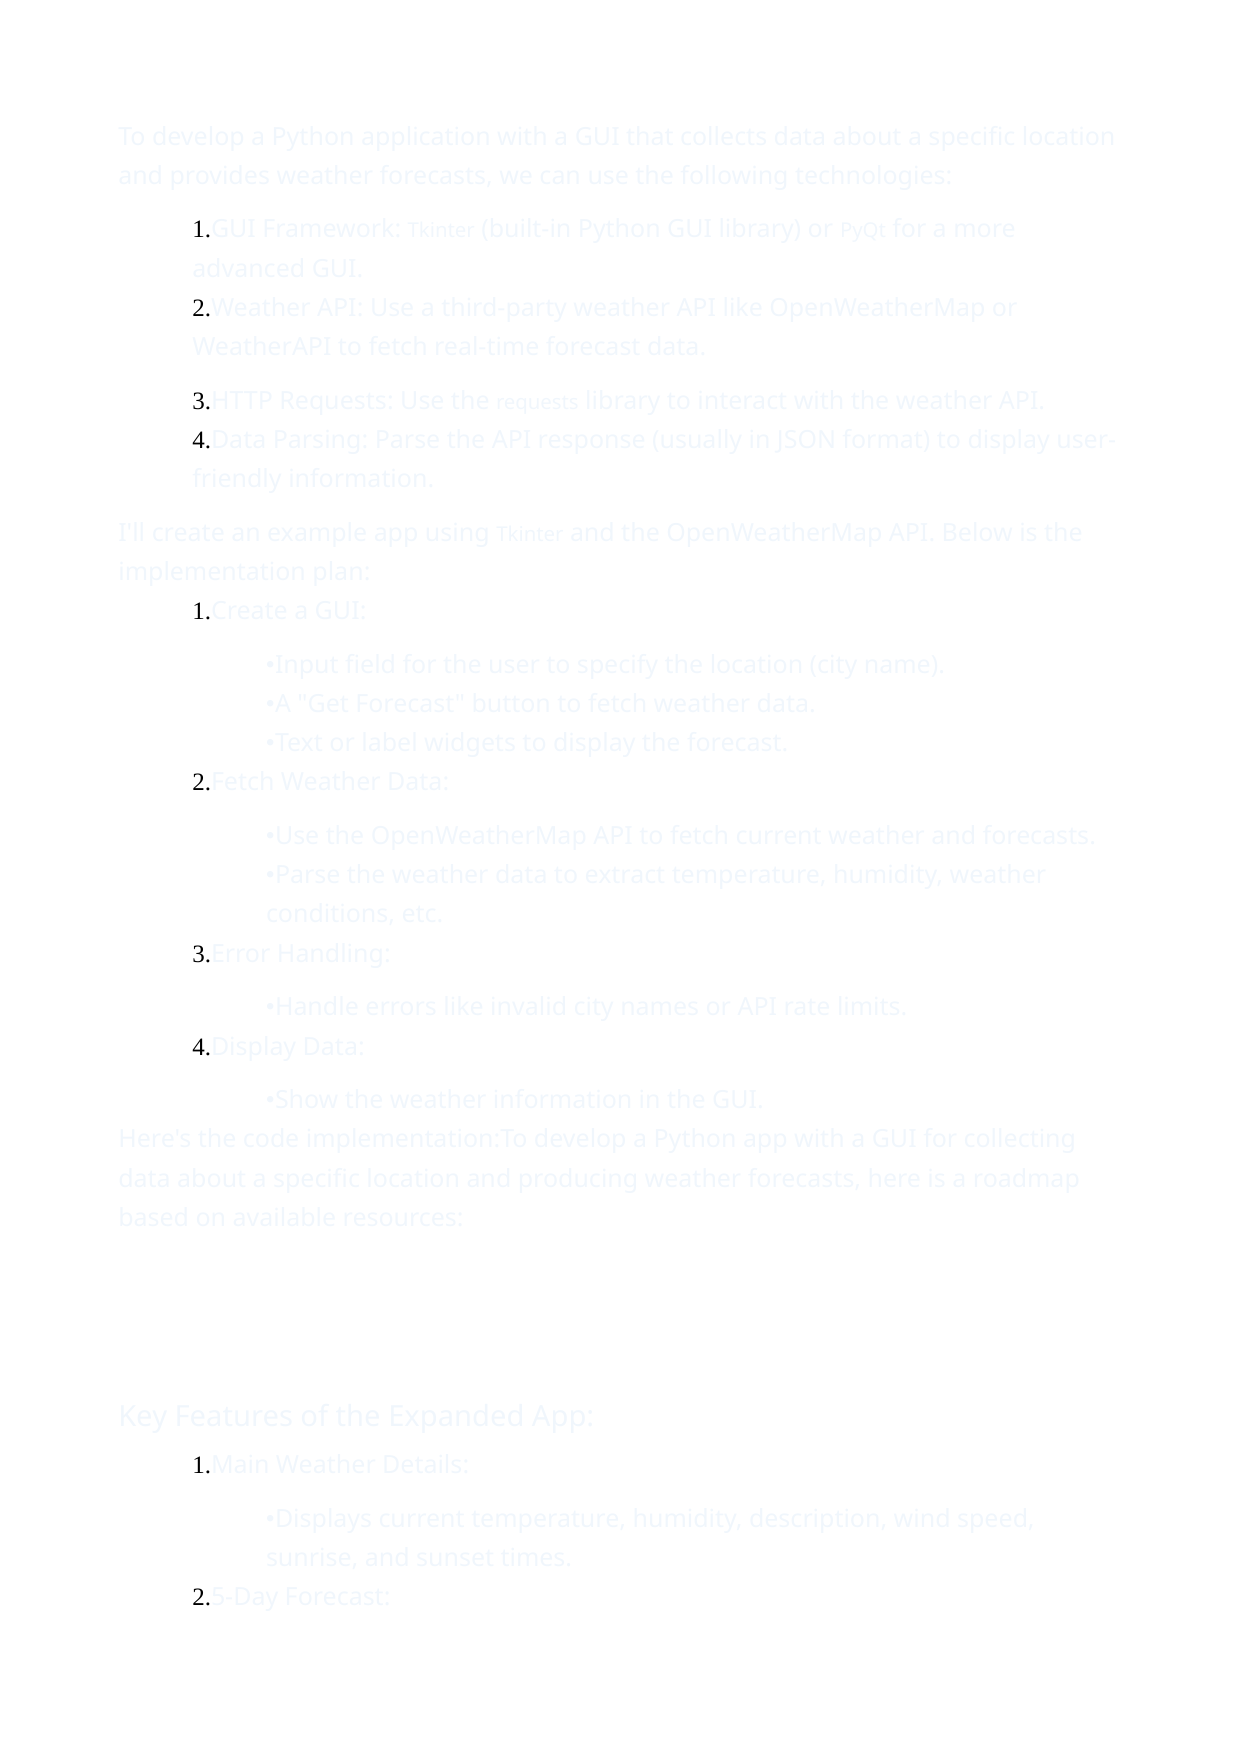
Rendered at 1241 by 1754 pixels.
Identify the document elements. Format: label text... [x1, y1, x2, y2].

list Create a GUI: [118, 593, 1122, 627]
list HTTP Requests: Use the requests library to interact with the weather API. [118, 382, 1122, 416]
list Display Data: [118, 1028, 1122, 1062]
text Here's the code implementation:To develop a Python app with a GUI for collecting data about a specific location and producing weather forecasts, here is a roadmap based on available resources: [118, 1121, 1122, 1233]
list Main Weather Details: [118, 1447, 1122, 1481]
list Data Parsing: Parse the API response (usually in JSON format) to display user-friendly information. [118, 421, 1122, 495]
list Show the weather information in the GUI. [118, 1082, 1122, 1116]
list 5-Day Forecast: [118, 1579, 1122, 1613]
list Displays current temperature, humidity, description, wind speed, sunrise, and sunset times. [118, 1501, 1122, 1574]
list A "Get Forecast" button to fetch weather data. [118, 686, 1122, 720]
text I'll create an example app using Tkinter and the OpenWeatherMap API. Below is the implementation plan: [118, 514, 1122, 588]
list Use the OpenWeatherMap API to fetch current weather and forecasts. [118, 818, 1122, 852]
list Error Handling: [118, 935, 1122, 969]
list Input field for the user to specify the location (city name). [118, 646, 1122, 681]
list Weather API: Use a third-party weather API like OpenWeatherMap or WeatherAPI to fetch real-time forecast data. [118, 289, 1122, 363]
subtitle Key Features of the Expanded App: [118, 1395, 1122, 1434]
list GUI Framework: Tkinter (built-in Python GUI library) or PyQt for a more advanced GUI. [118, 211, 1122, 284]
list Handle errors like invalid city names or API rate limits. [118, 989, 1122, 1023]
list Parse the weather data to extract temperature, humidity, weather conditions, etc. [118, 857, 1122, 930]
list Text or label widgets to display the forecast. [118, 725, 1122, 759]
list Fetch Weather Data: [118, 764, 1122, 798]
text To develop a Python application with a GUI that collects data about a specific location and provides weather forecasts, we can use the following technologies: [118, 118, 1122, 191]
